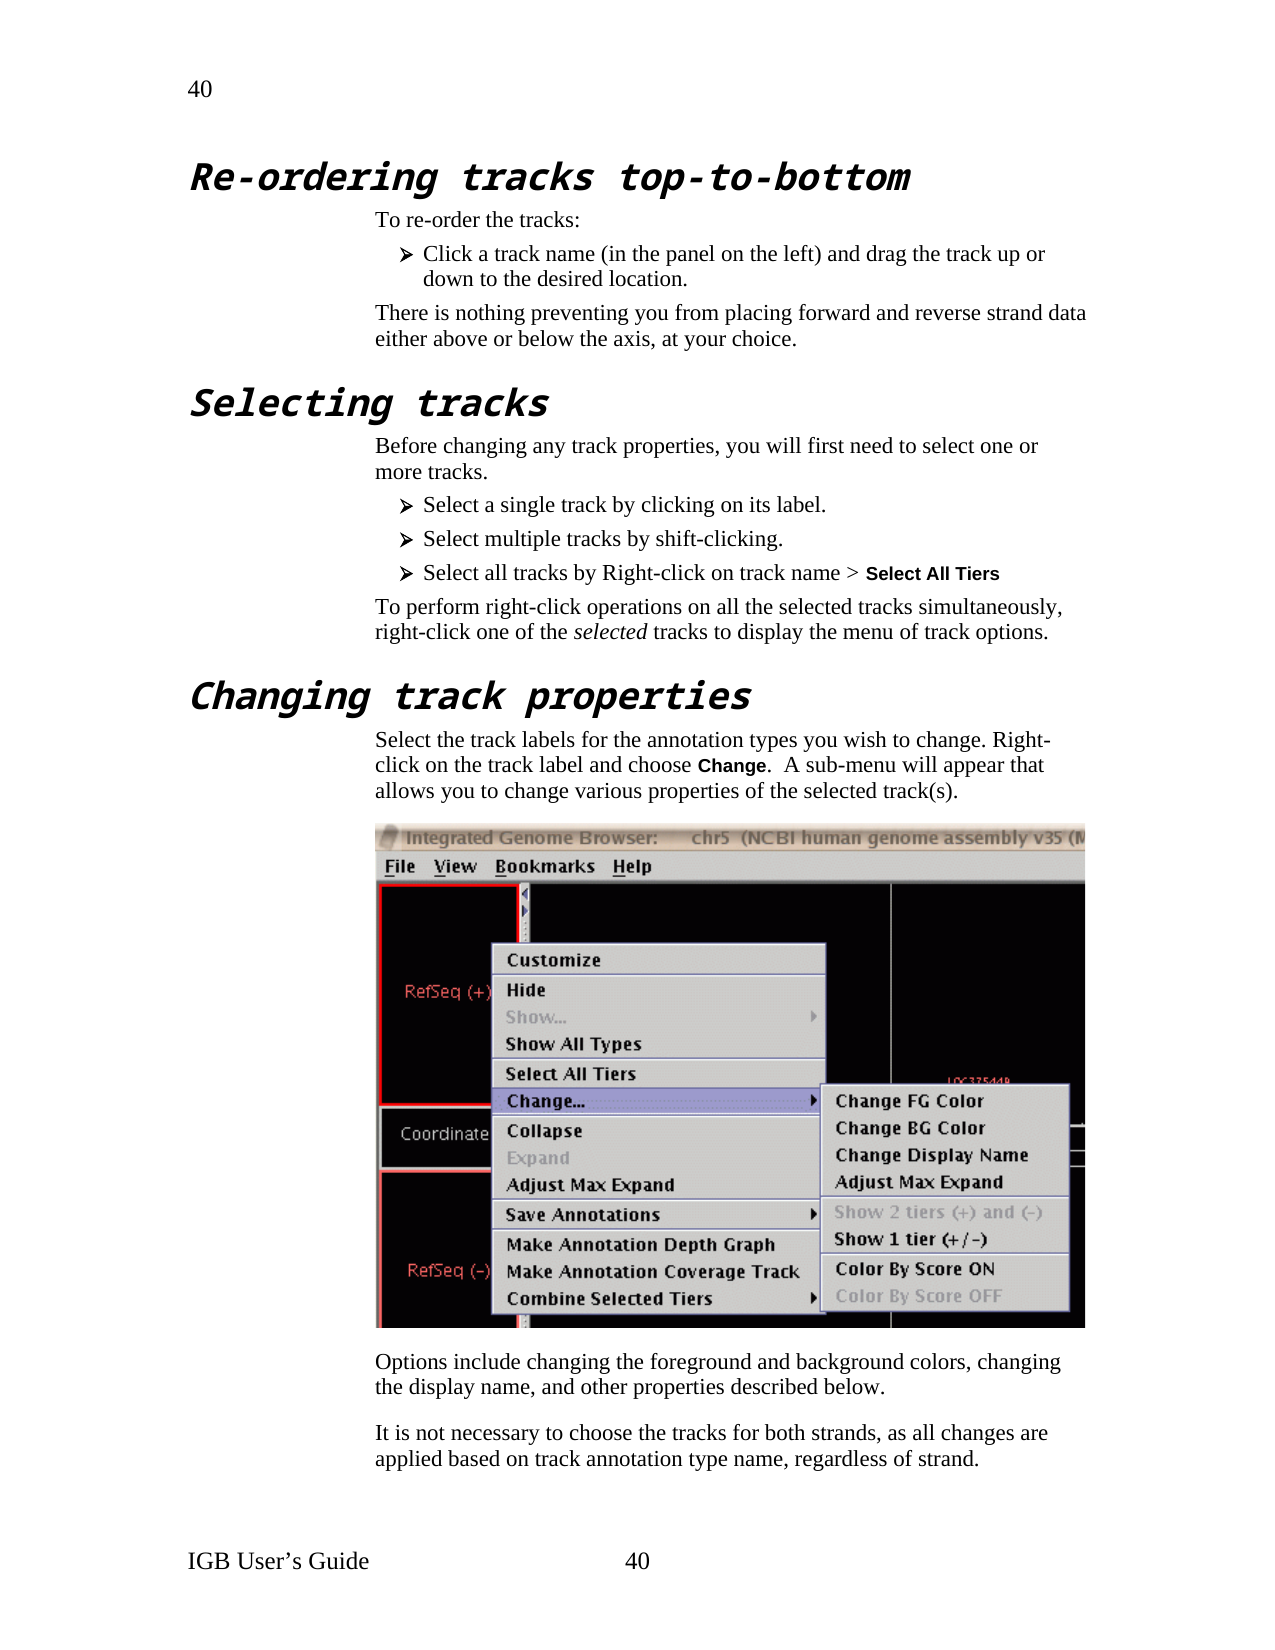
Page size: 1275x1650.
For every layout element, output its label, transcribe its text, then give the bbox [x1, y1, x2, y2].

list Select all tracks by Right-click on track name > Select All Tiers [399, 560, 1087, 585]
list Select multiple tracks by shift-clicking. [399, 526, 1087, 552]
text Select the track labels for the annotation types you wish to change. Right-click on the track label and choose Change. A sub-menu will appear that allows you to change various properties of the selected track(s). [375, 727, 1087, 803]
text There is nothing preventing you from placing forward and reverse strand data either above or below the axis, at your choice. [375, 300, 1087, 351]
list Click a track name (in the panel on the left) and drag the track up or down to the desired location. [399, 241, 1087, 292]
text Before changing any track properties, you will first need to select one or more tracks. [375, 433, 1087, 484]
picture [375, 823, 1086, 1328]
text It is not necessary to choose the tracks for both strands, as all changes are applied based on track annotation type name, regardless of strand. [375, 1420, 1087, 1471]
subtitle Selecting tracks [187, 376, 1087, 427]
subtitle Changing track properties [187, 669, 1087, 721]
list Select a single track by clicking on its label. [399, 492, 1087, 518]
subtitle Re-ordering tracks top-to-bottom [187, 150, 1087, 201]
text To perform right-click operations on all the selected tracks simultaneously, right-click one of the selected tracks to display the menu of track options. [375, 594, 1087, 644]
text Options include changing the foreground and background colors, changing the display name, and other properties described below. [375, 1349, 1087, 1399]
text To re-order the tracks: [375, 207, 1087, 233]
